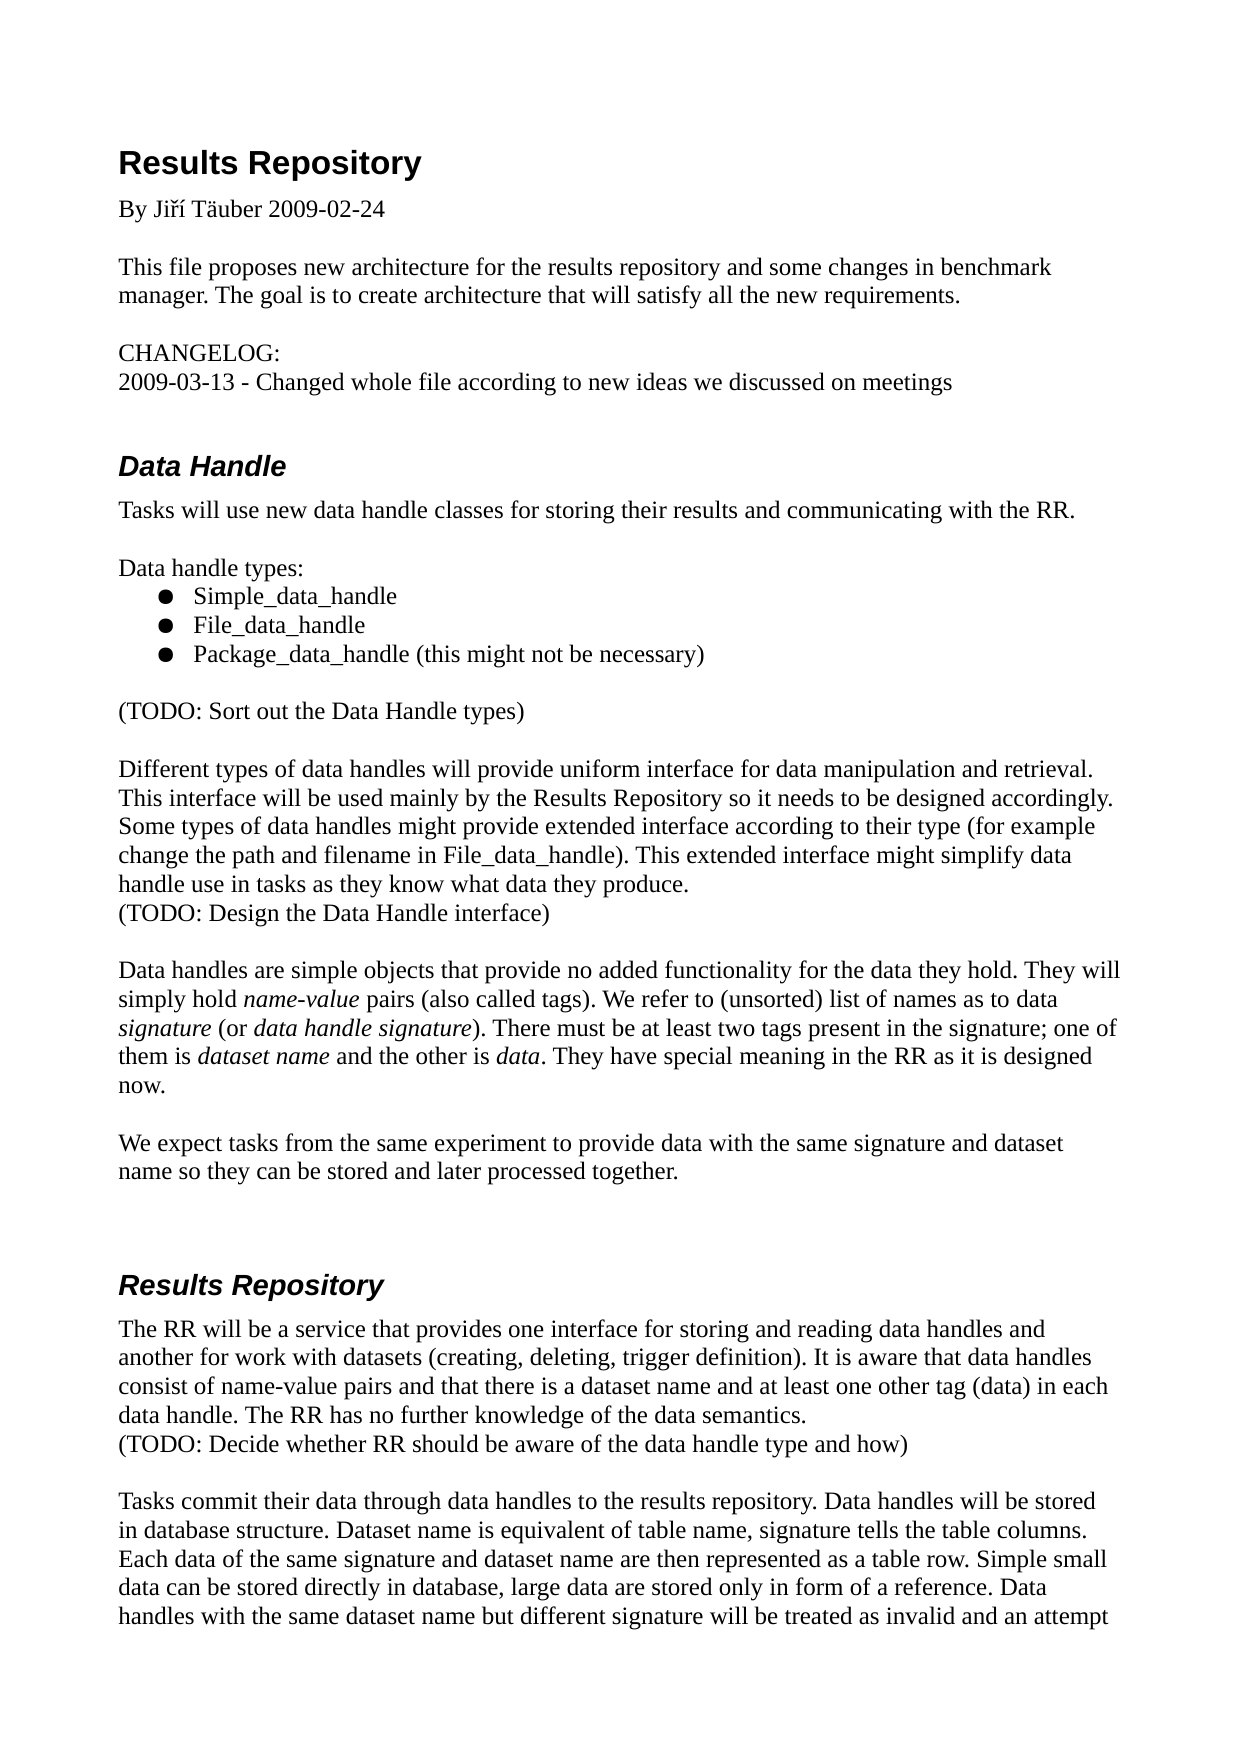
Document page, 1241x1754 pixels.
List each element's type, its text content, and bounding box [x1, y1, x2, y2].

text Data handles are simple objects that provide no added functionality for the data they hold. They will simply hold name-value pairs (also called tags). We refer to (unsorted) list of names as to data signature (or data handle signature). There must be at least two tags present in the signature; one of them is dataset name and the other is data. They have special meaning in the RR as it is designed now. [118, 955, 1122, 1099]
text This file proposes new architecture for the results repository and some changes in benchmark manager. The goal is to create architecture that will satisfy all the new requirements. [118, 252, 1122, 309]
text Data handle types: [118, 553, 1122, 581]
list Package_data_handle (this might not be necessary) [156, 639, 1122, 668]
text 2009-03-13 - Changed whole file according to new ideas we discussed on meetings [118, 367, 1122, 395]
list Simple_data_handle [156, 581, 1122, 610]
text By Jiří Täuber 2009-02-24 [118, 194, 1122, 223]
text (TODO: Design the Data Handle interface) [118, 898, 1122, 926]
text (TODO: Sort out the Data Handle types) [118, 696, 1122, 725]
subtitle Results Repository [118, 143, 1122, 182]
text Different types of data handles will provide uniform interface for data manipulation and retrieval. This interface will be used mainly by the Results Repository so it needs to be designed accordingly. Some types of data handles might provide extended interface according to their type (for example change the path and filename in File_data_handle). This extended interface might simplify data handle use in tasks as they know what data they produce. [118, 754, 1122, 898]
subtitle Results Repository [118, 1268, 1122, 1301]
text CHANGELOG: [118, 338, 1122, 367]
text The RR will be a service that provides one interface for storing and reading data handles and another for work with datasets (creating, deleting, trigger definition). It is aware that data handles consist of name-value pairs and that there is a dataset name and at least one other tag (data) in each data handle. The RR has no further knowledge of the data semantics. [118, 1314, 1122, 1429]
subtitle Data Handle [118, 449, 1122, 483]
text Tasks will use new data handle classes for storing their results and communicating with the RR. [118, 495, 1122, 524]
text We expect tasks from the same experiment to provide data with the same signature and dataset name so they can be stored and later processed together. [118, 1128, 1122, 1185]
text Tasks commit their data through data handles to the results repository. Data handles will be stored in database structure. Dataset name is equivalent of table name, signature tells the table columns. Each data of the same signature and dataset name are then represented as a table row. Simple small data can be stored directly in database, large data are stored only in form of a reference. Data handles with the same dataset name but different signature will be treated as invalid and an attempt [118, 1486, 1122, 1630]
list File_data_handle [156, 610, 1122, 639]
text (TODO: Decide whether RR should be aware of the data handle type and how) [118, 1429, 1122, 1457]
